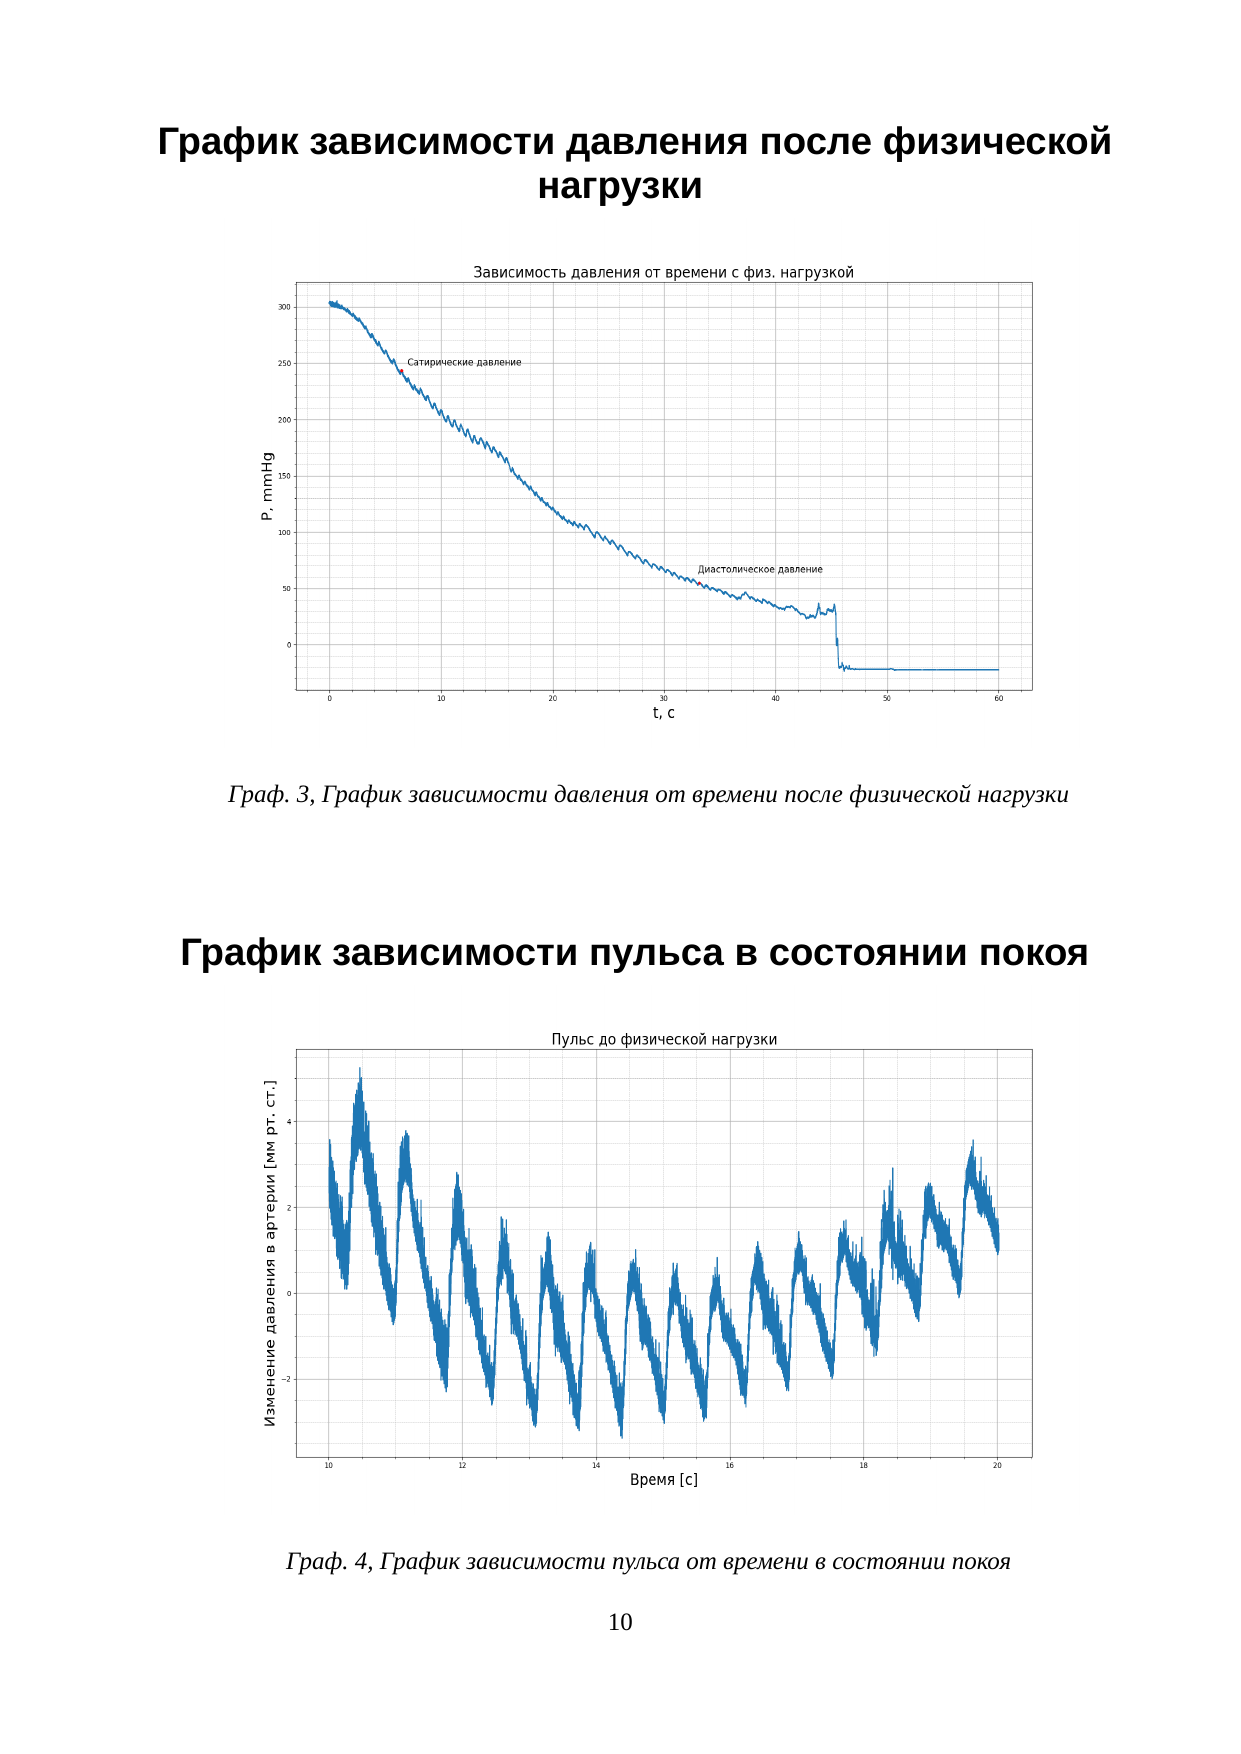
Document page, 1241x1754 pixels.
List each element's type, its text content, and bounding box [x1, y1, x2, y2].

picture [177, 218, 1127, 748]
picture [177, 985, 1127, 1515]
text Граф. 3, График зависимости давления от времени после физической нагрузки [118, 779, 1122, 808]
subtitle График зависимости пульса в состоянии покоя [118, 929, 1122, 973]
subtitle График зависимости давления после физической нагрузки [118, 118, 1122, 206]
text Граф. 4, График зависимости пульса от времени в состоянии покоя [118, 1546, 1122, 1575]
